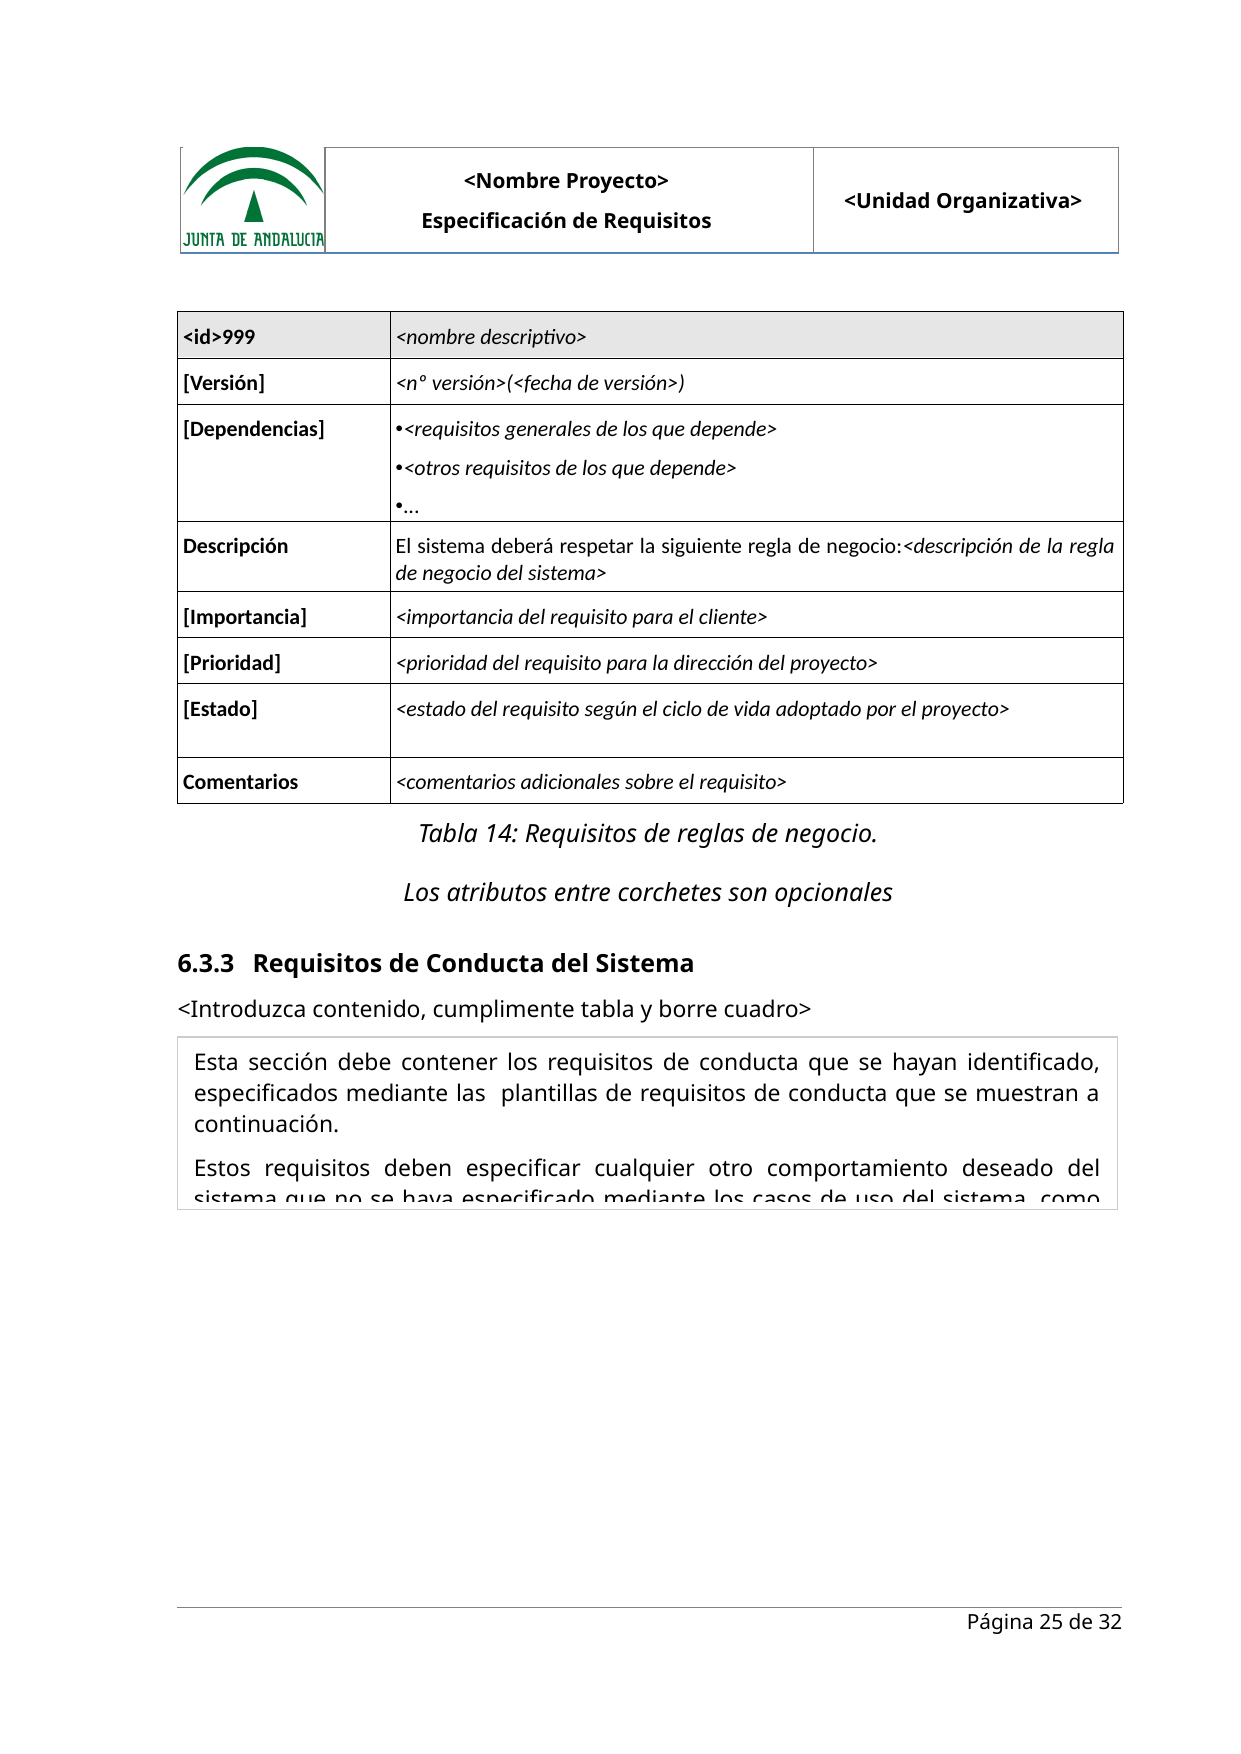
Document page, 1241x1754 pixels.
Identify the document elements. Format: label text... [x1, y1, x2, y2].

subtitle Requisitos de Conducta del Sistema [177, 946, 1122, 980]
table_cell Comentarios [178, 758, 390, 803]
text <Introduzca contenido, cumplimente tabla y borre cuadro> [177, 993, 1122, 1024]
text Tabla 14: Requisitos de reglas de negocio. [177, 815, 1122, 849]
table_cell [Dependencias] [178, 405, 390, 521]
table_cell <estado del requisito según el ciclo de vida adoptado por el proyecto> [391, 684, 1123, 757]
table_cell [Estado] [178, 684, 390, 757]
table_cell <requisitos generales de los que depende> <otros requisitos de los que depende> ... [391, 405, 1123, 521]
text Los atributos entre corchetes son opcionales [177, 874, 1122, 908]
table_cell <prioridad del requisito para la dirección del proyecto> [391, 638, 1123, 683]
picture [183, 147, 324, 246]
table_cell [Prioridad] [178, 638, 390, 683]
table_cell El sistema deberá respetar la siguiente regla de negocio:<descripción de la regla de negocio del sistema> [391, 522, 1123, 591]
table_cell Descripción [178, 522, 390, 591]
text Esta sección debe contener los requisitos de conducta que se hayan identificado, especificados mediante las plantillas de requisitos de conducta que se muestran a continuación. [194, 1045, 1101, 1139]
text Estos requisitos deben especificar cualquier otro comportamiento deseado del sistema que no se haya especificado mediante los casos de uso del sistema, como generación de informes, funcionalidades transversales a varios casos de uso del sistema, etc. [194, 1152, 1101, 1201]
table_cell [Importancia] [178, 592, 390, 637]
table_cell <nº versión>(<fecha de versión>) [391, 359, 1123, 403]
table_cell <importancia del requisito para el cliente> [391, 592, 1123, 637]
table_header <nombre descriptivo> [391, 312, 1123, 357]
table_cell <comentarios adicionales sobre el requisito> [391, 758, 1123, 803]
table_cell [Versión] [178, 359, 390, 403]
table_header <id>999 [178, 312, 390, 357]
